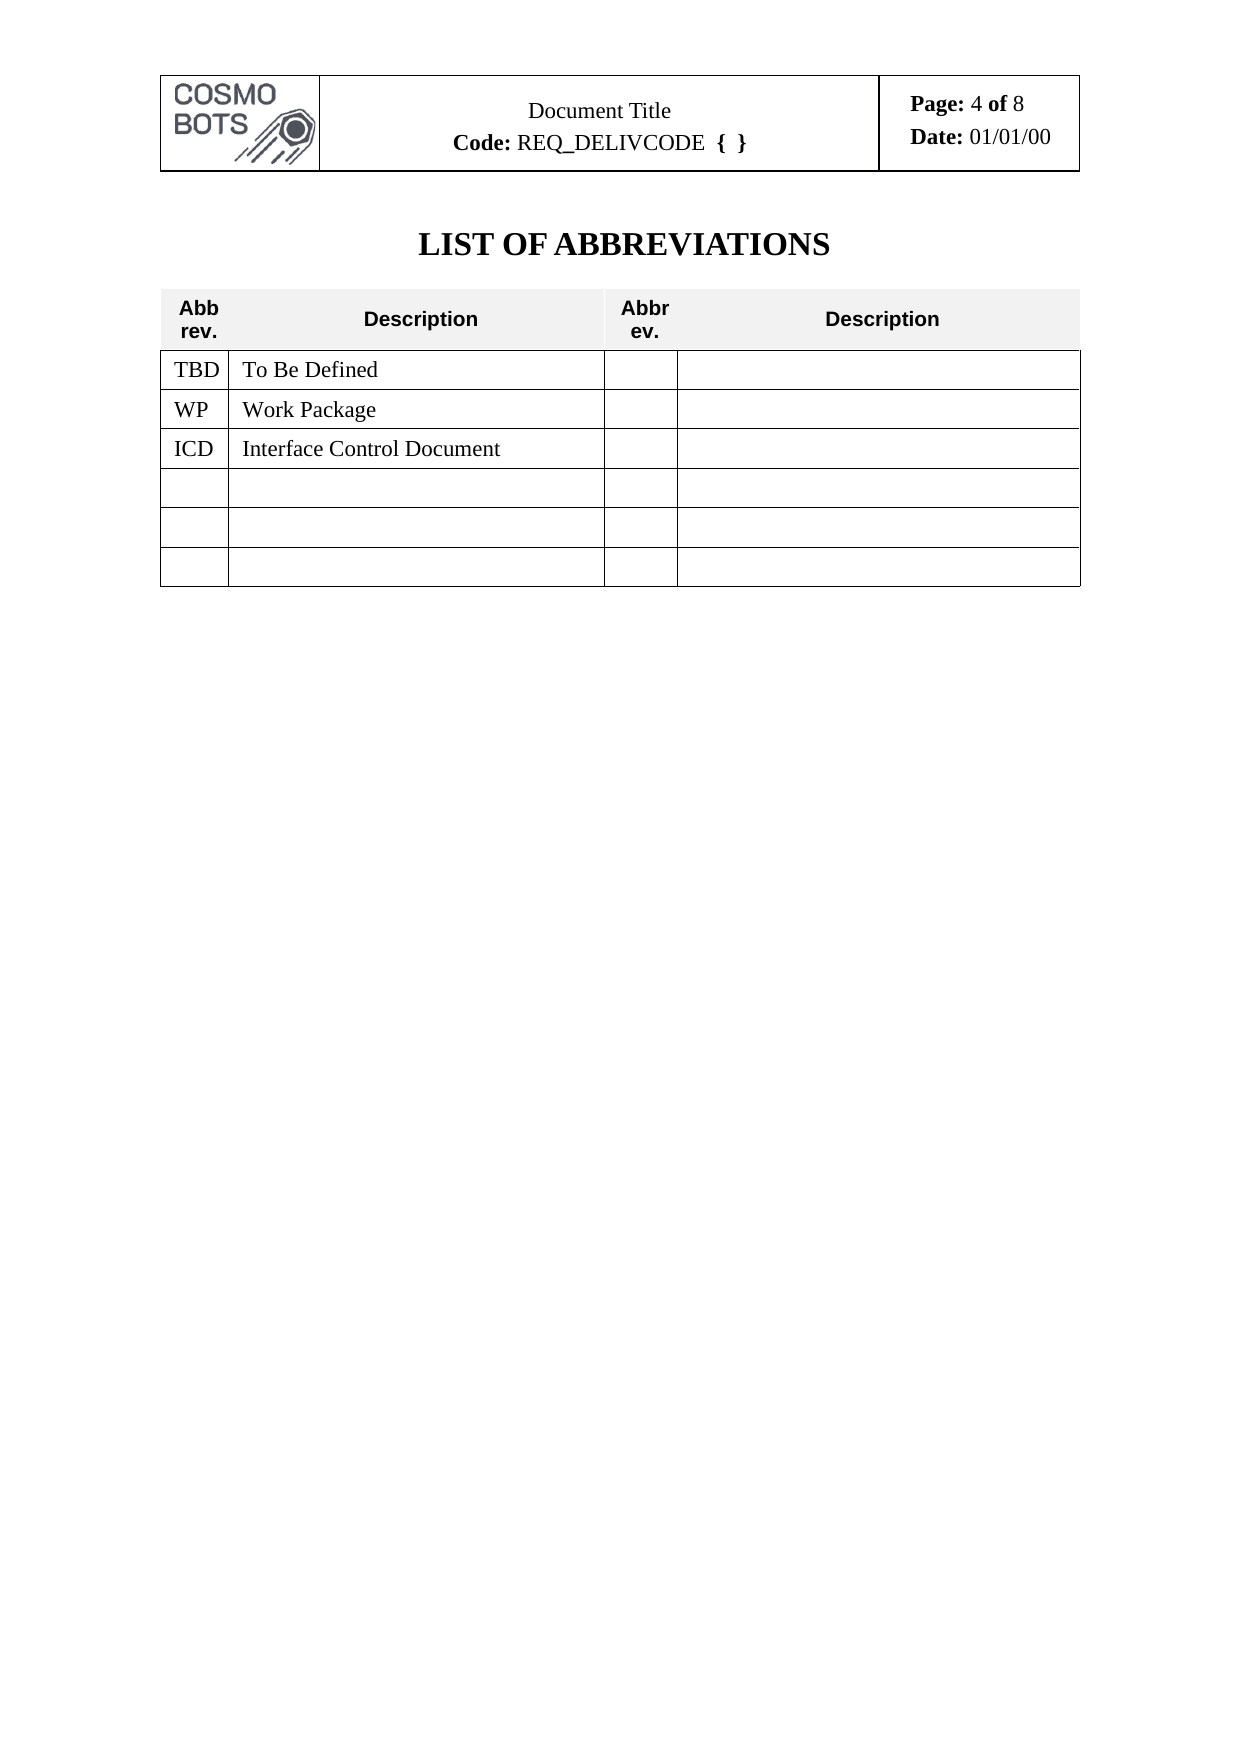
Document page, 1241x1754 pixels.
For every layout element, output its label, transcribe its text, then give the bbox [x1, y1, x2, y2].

table_cell [605, 351, 677, 389]
table_header Description [229, 289, 604, 349]
table_cell [605, 469, 677, 507]
table_cell TBD [161, 351, 228, 389]
table_cell [678, 468, 1080, 507]
table_cell [678, 428, 1080, 468]
table_cell WP [161, 390, 228, 428]
table_header Abbrev. [161, 289, 229, 349]
table_header Abbrev. [605, 289, 677, 349]
table_cell [161, 548, 228, 586]
table_cell Interface Control Document [229, 429, 604, 468]
table_cell [678, 546, 1080, 586]
table_cell [605, 390, 677, 428]
table_cell To Be Defined [229, 351, 604, 389]
table_cell [161, 469, 228, 507]
table_cell [605, 429, 677, 468]
table_header Description [677, 289, 1080, 349]
table_cell [678, 350, 1080, 389]
table_cell [678, 507, 1080, 546]
table_cell [161, 508, 228, 546]
table_cell [605, 548, 677, 586]
table_cell [229, 548, 604, 586]
table_cell Work Package [229, 390, 604, 428]
picture [175, 83, 316, 165]
table_cell [605, 508, 677, 546]
table_cell ICD [161, 429, 228, 468]
table_cell [229, 508, 604, 546]
table_cell [678, 389, 1080, 428]
text LIST OF ABBREVIATIONS [161, 224, 1080, 263]
table_cell [229, 469, 604, 507]
